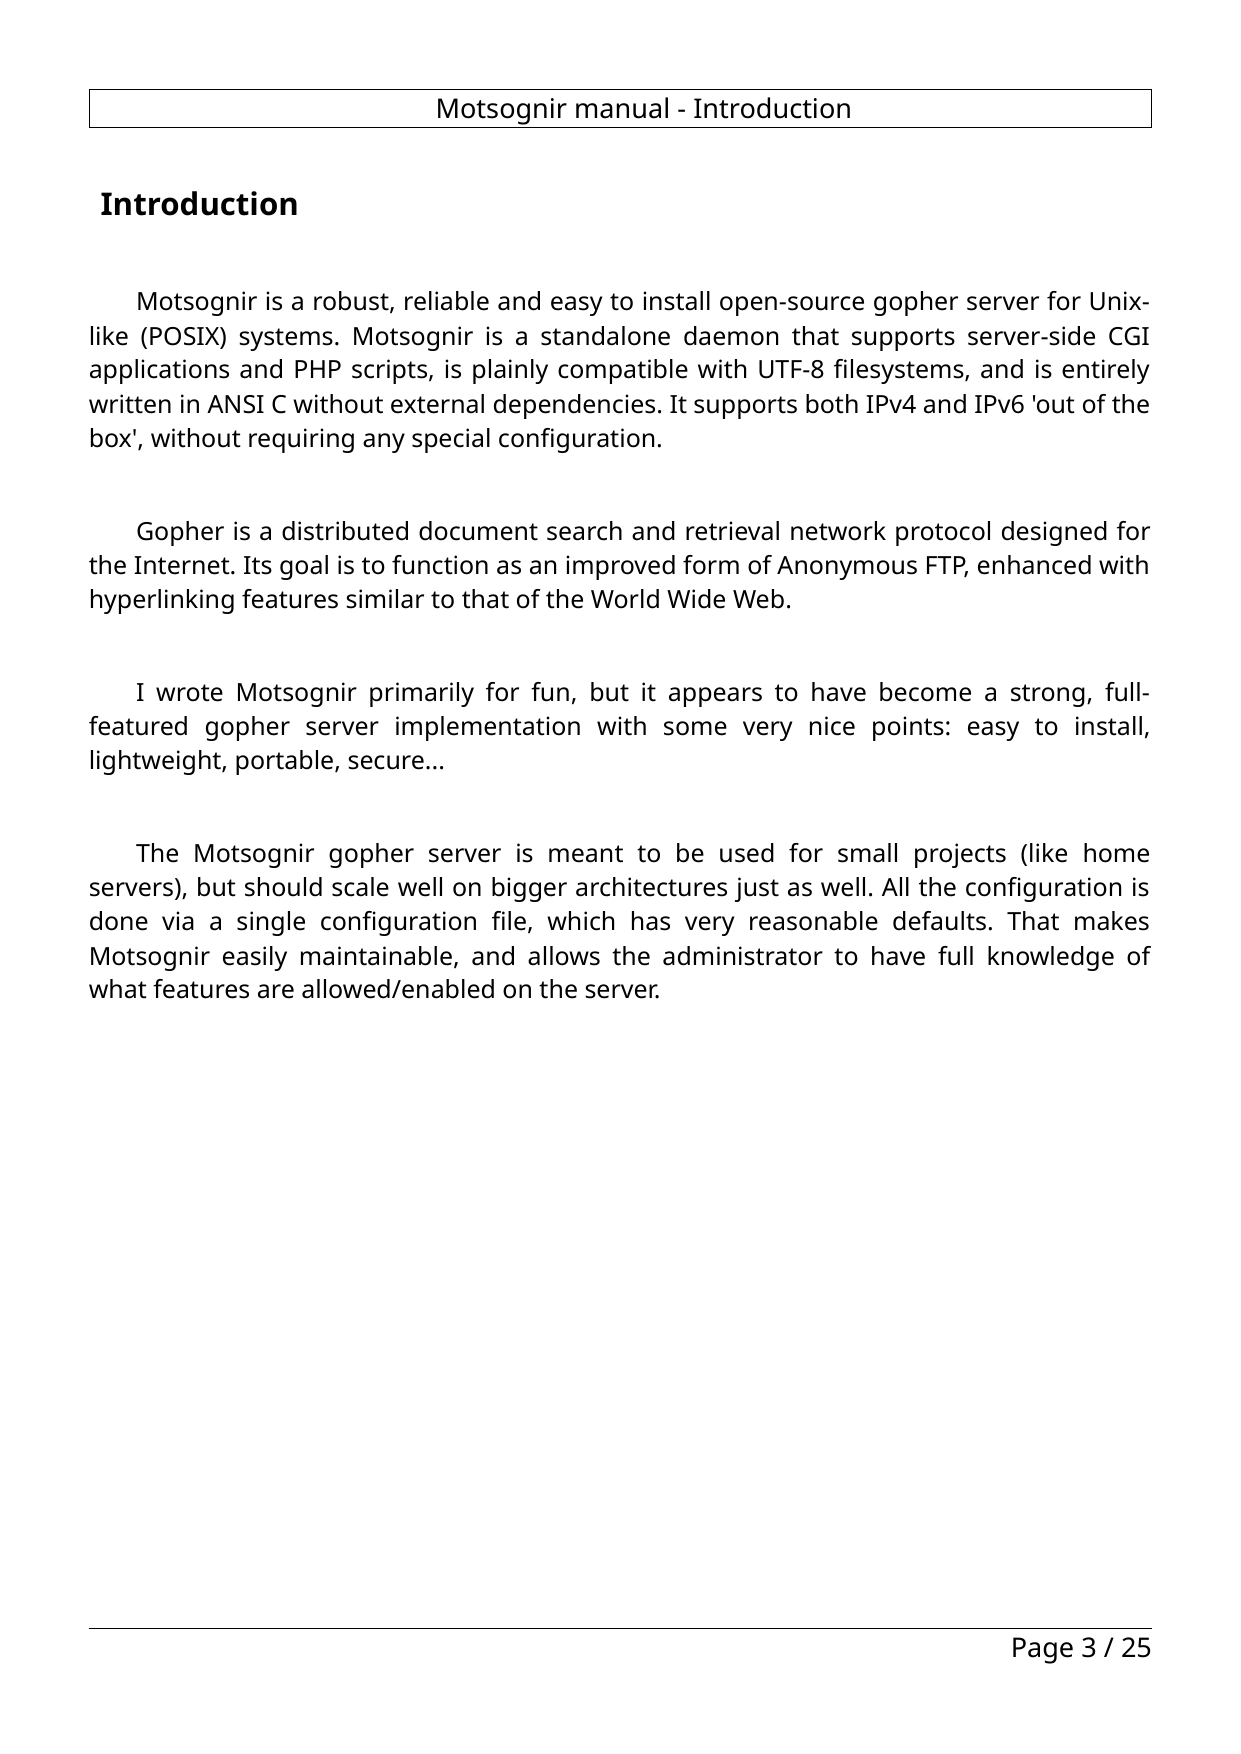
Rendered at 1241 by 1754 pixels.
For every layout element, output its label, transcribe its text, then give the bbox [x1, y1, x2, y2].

text Motsognir is a robust, reliable and easy to install open-source gopher server for Unix-like (POSIX) systems. Motsognir is a standalone daemon that supports server-side CGI applications and PHP scripts, is plainly compatible with UTF-8 filesystems, and is entirely written in ANSI C without external dependencies. It supports both IPv4 and IPv6 'out of the box', without requiring any special configuration. [88, 284, 1152, 454]
text I wrote Motsognir primarily for fun, but it appears to have become a strong, full-featured gopher server implementation with some very nice points: easy to install, lightweight, portable, secure... [88, 675, 1152, 777]
subtitle Introduction [100, 182, 1152, 225]
text Gopher is a distributed document search and retrieval network protocol designed for the Internet. Its goal is to function as an improved form of Anonymous FTP, enhanced with hyperlinking features similar to that of the World Wide Web. [88, 513, 1152, 616]
text The Motsognir gopher server is meant to be used for small projects (like home servers), but should scale well on bigger architectures just as well. All the configuration is done via a single configuration file, which has very reasonable defaults. That makes Motsognir easily maintainable, and allows the administrator to have full knowledge of what features are allowed/enabled on the server. [88, 836, 1152, 1006]
